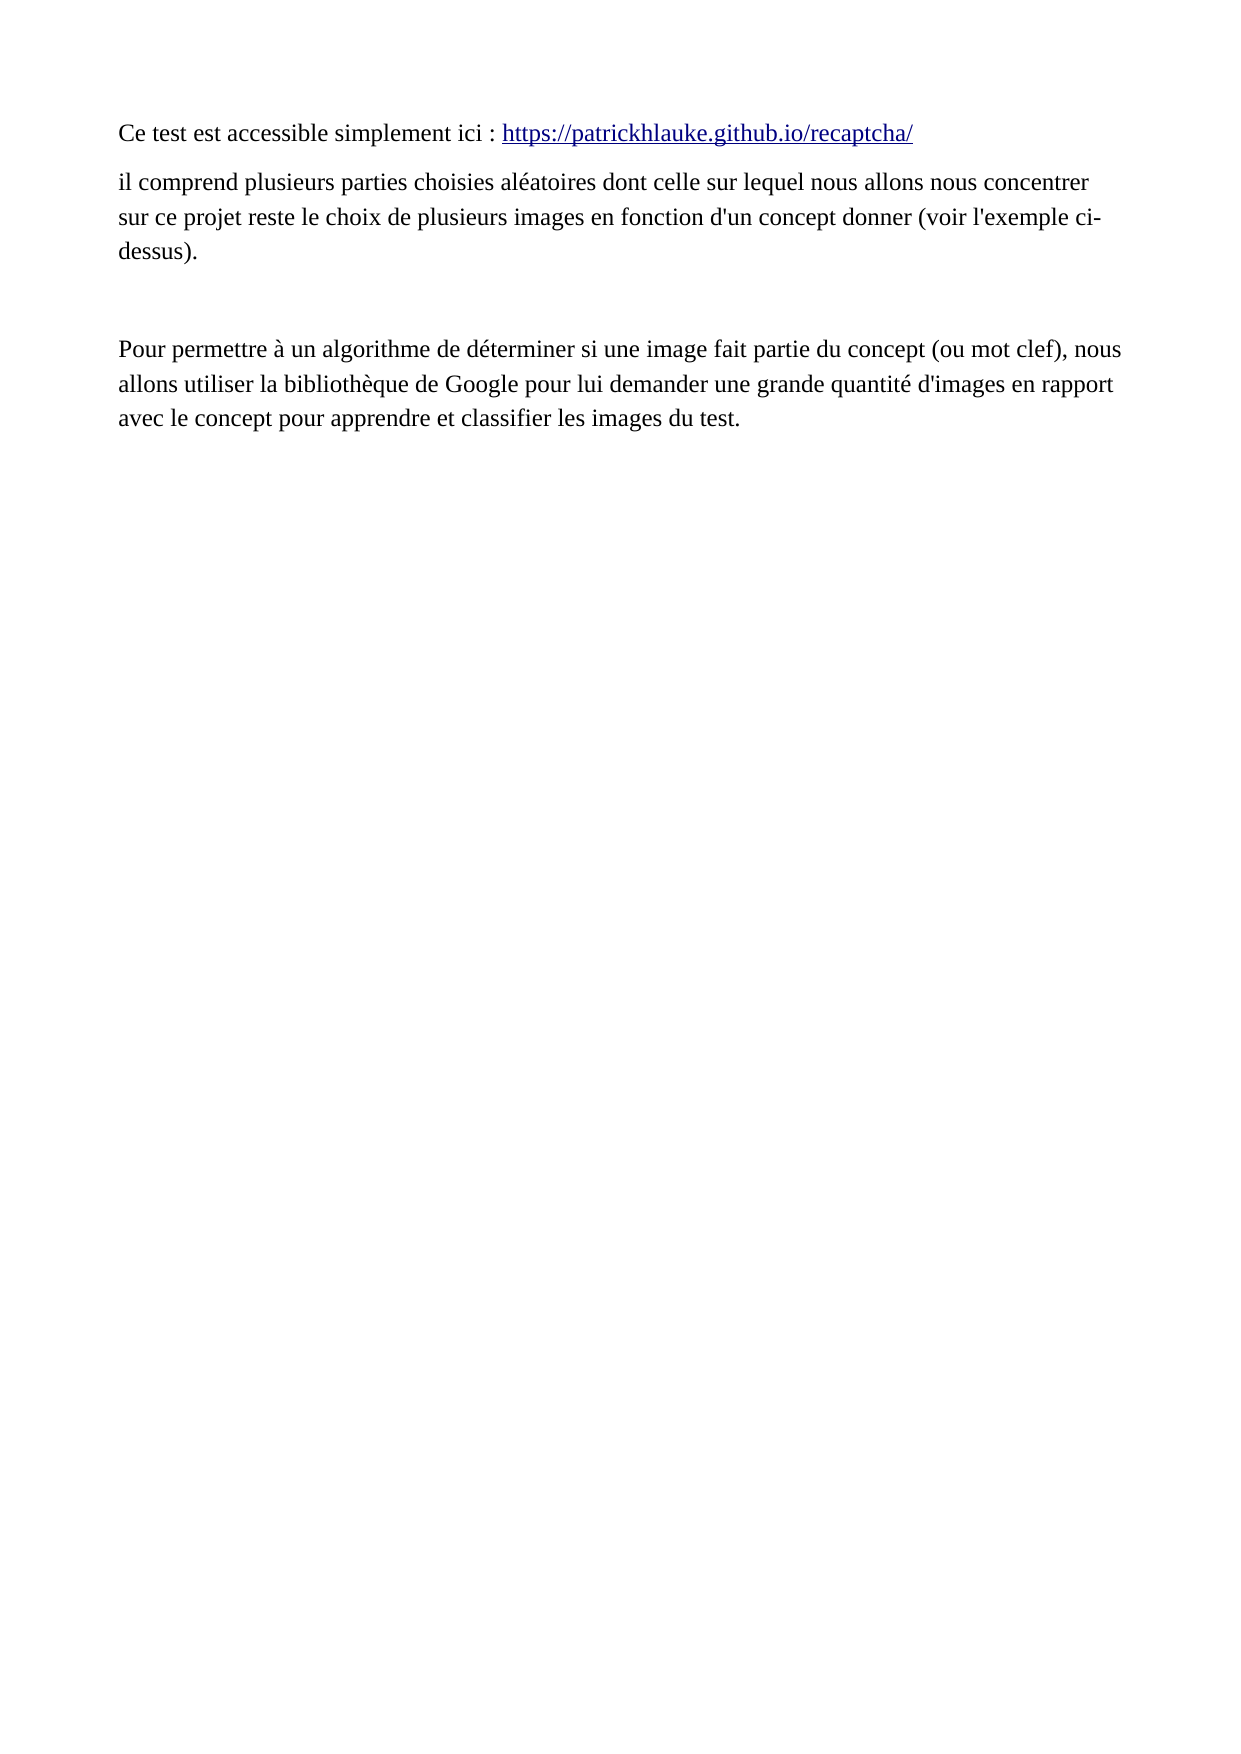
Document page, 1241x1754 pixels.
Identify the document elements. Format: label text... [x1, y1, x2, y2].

text Pour permettre à un algorithme de déterminer si une image fait partie du concept (ou mot clef), nous allons utiliser la bibliothèque de Google pour lui demander une grande quantité d'images en rapport avec le concept pour apprendre et classifier les images du test. [118, 334, 1122, 432]
text il comprend plusieurs parties choisies aléatoires dont celle sur lequel nous allons nous concentrer sur ce projet reste le choix de plusieurs images en fonction d'un concept donner (voir l'exemple ci-dessus). [118, 167, 1122, 265]
text Ce test est accessible simplement ici : https://patrickhlauke.github.io/recaptcha/ [118, 118, 1122, 147]
